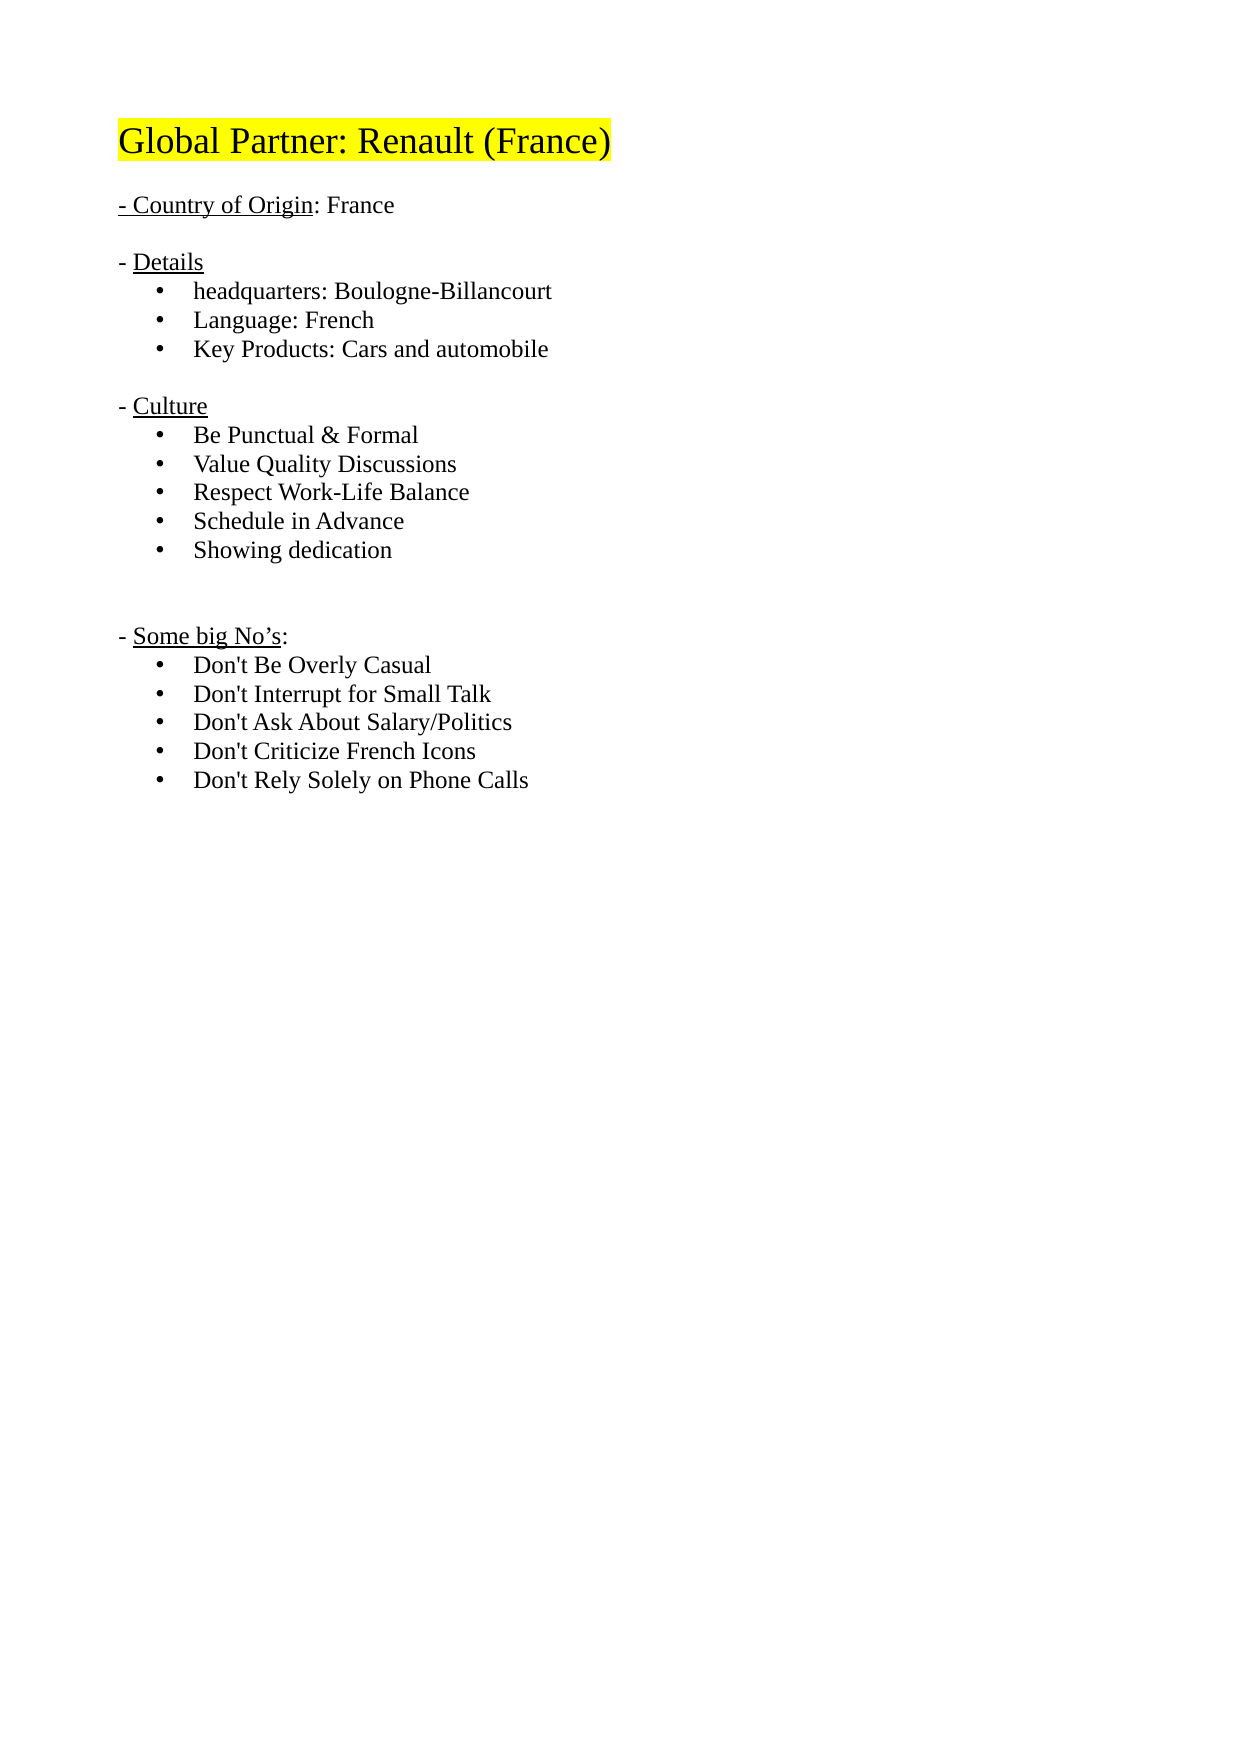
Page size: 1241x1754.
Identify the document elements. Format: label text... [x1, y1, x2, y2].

text - Some big No’s: [118, 621, 1122, 650]
list Language: French [156, 305, 1122, 334]
list Don't Be Overly Casual [156, 650, 1122, 679]
list Don't Interrupt for Small Talk [156, 679, 1122, 707]
list Don't Rely Solely on Phone Calls [156, 765, 1122, 794]
text - Country of Origin: France [118, 190, 1122, 219]
list Don't Criticize French Icons [156, 736, 1122, 765]
text - Culture [118, 391, 1122, 420]
list headquarters: Boulogne-Billancourt [156, 276, 1122, 305]
list Be Punctual & Formal [156, 420, 1122, 449]
list Value Quality Discussions [156, 449, 1122, 477]
list Schedule in Advance [156, 506, 1122, 535]
list Key Products: Cars and automobile [156, 334, 1122, 362]
text - Details [118, 247, 1122, 276]
list Showing dedication [156, 535, 1122, 564]
list Respect Work-Life Balance [156, 477, 1122, 506]
list Don't Ask About Salary/Politics [156, 707, 1122, 736]
text Global Partner: Renault (France) [118, 118, 1122, 161]
